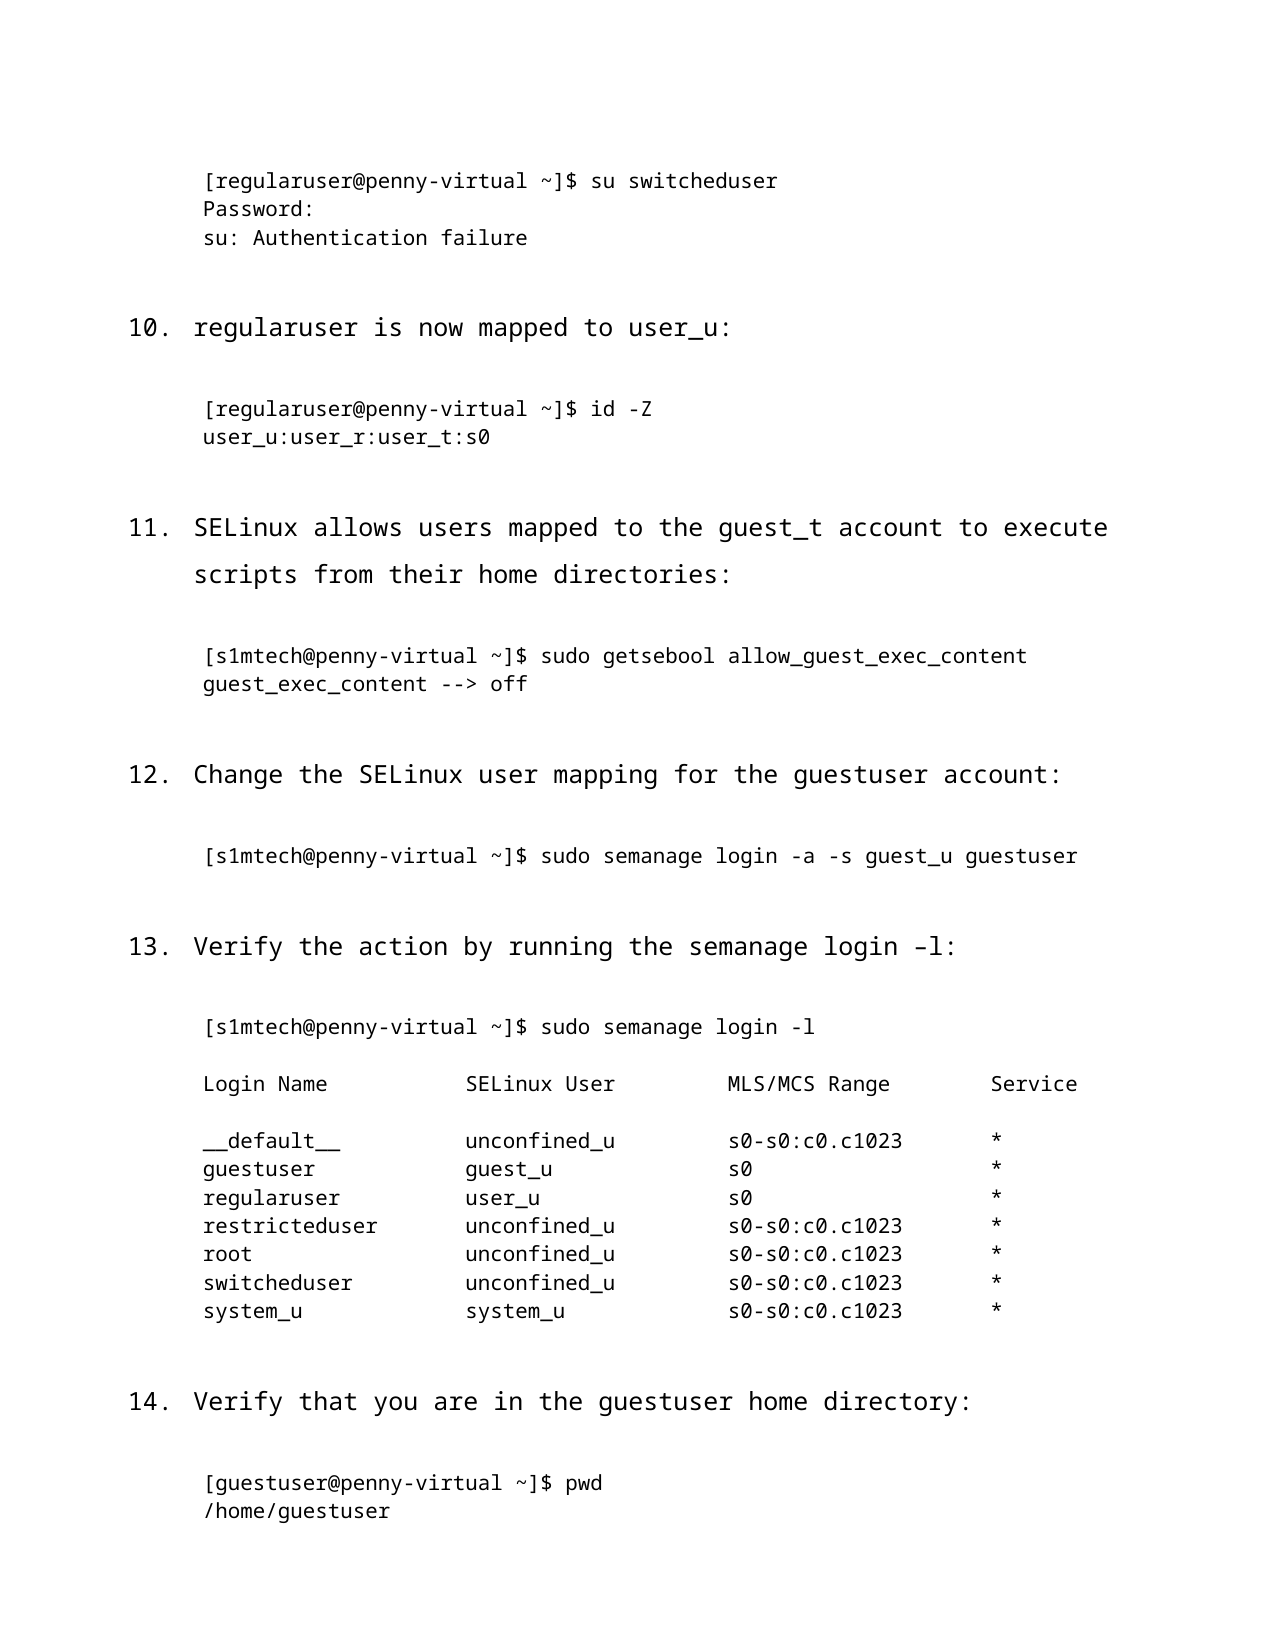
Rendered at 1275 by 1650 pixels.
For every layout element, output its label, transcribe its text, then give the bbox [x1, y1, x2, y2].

text [regularuser@penny-virtual ~]$ su switcheduser [203, 166, 1157, 194]
list SELinux allows users mapped to the guest_t account to execute scripts from their home directories: [128, 498, 1157, 593]
text restricteduser unconfined_u s0-s0:c0.c1023 * [203, 1211, 1157, 1239]
list regularuser is now mapped to user_u: [128, 299, 1157, 346]
text [regularuser@penny-virtual ~]$ id -Z [203, 394, 1157, 422]
text switcheduser unconfined_u s0-s0:c0.c1023 * [203, 1268, 1157, 1296]
text root unconfined_u s0-s0:c0.c1023 * [203, 1239, 1157, 1268]
text [s1mtech@penny-virtual ~]$ sudo semanage login -l [203, 1012, 1157, 1041]
text system_u system_u s0-s0:c0.c1023 * [203, 1296, 1157, 1325]
text regularuser user_u s0 * [203, 1183, 1157, 1211]
text [s1mtech@penny-virtual ~]$ sudo semanage login -a -s guest_u guestuser [203, 841, 1157, 869]
text Password: [203, 194, 1157, 223]
text [guestuser@penny-virtual ~]$ pwd [203, 1468, 1157, 1496]
text __default__ unconfined_u s0-s0:c0.c1023 * [203, 1126, 1157, 1154]
text /home/guestuser [203, 1496, 1157, 1524]
text su: Authentication failure [203, 223, 1157, 251]
list Change the SELinux user mapping for the guestuser account: [128, 746, 1157, 793]
text user_u:user_r:user_t:s0 [203, 422, 1157, 451]
text Login Name SELinux User MLS/MCS Range Service [203, 1069, 1157, 1097]
list Verify that you are in the guestuser home directory: [128, 1372, 1157, 1420]
text [s1mtech@penny-virtual ~]$ sudo getsebool allow_guest_exec_content [203, 641, 1157, 669]
list Verify the action by running the semanage login –l: [128, 917, 1157, 964]
text guest_exec_content --> off [203, 669, 1157, 698]
text guestuser guest_u s0 * [203, 1154, 1157, 1183]
